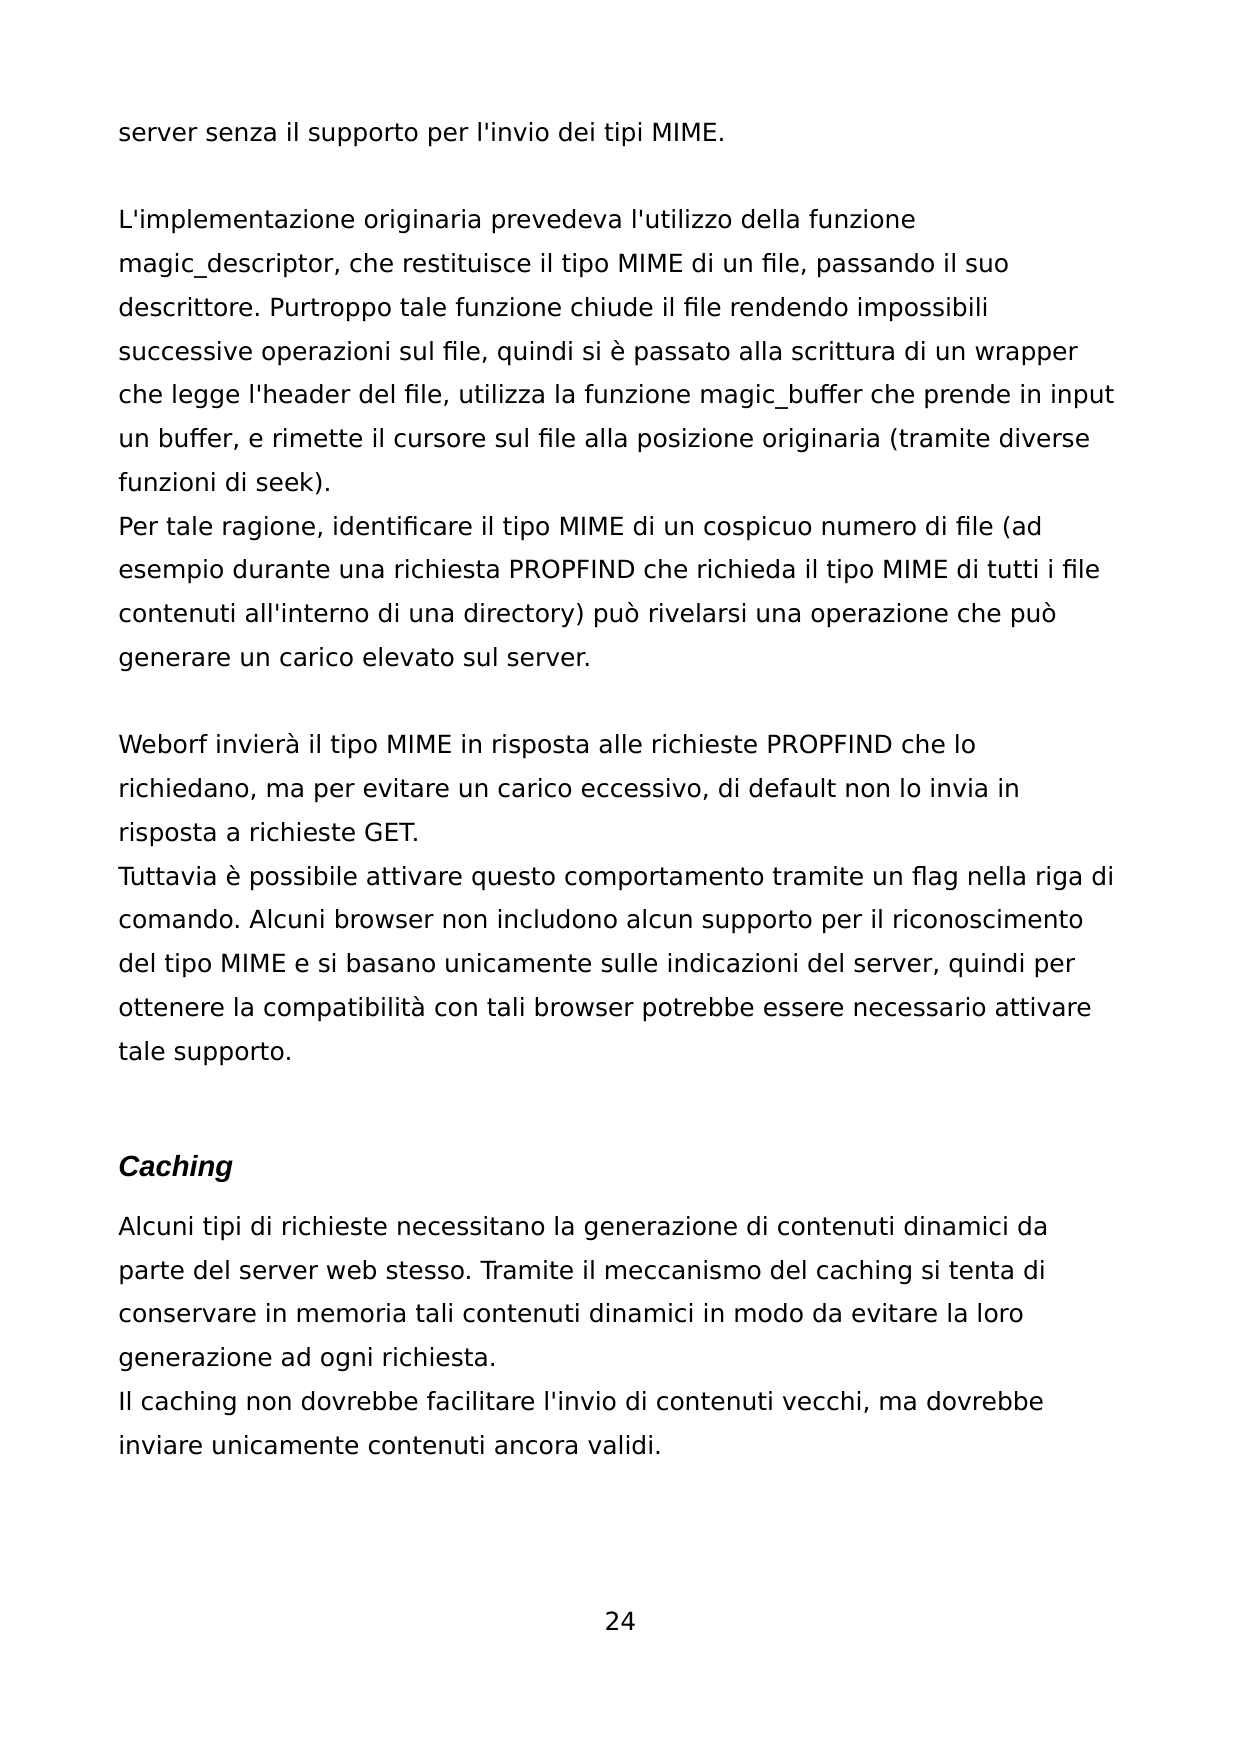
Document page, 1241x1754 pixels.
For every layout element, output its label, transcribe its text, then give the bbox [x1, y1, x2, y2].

text server senza il supporto per l'invio dei tipi MIME. [118, 118, 1122, 147]
text Alcuni tipi di richieste necessitano la generazione di contenuti dinamici da parte del server web stesso. Tramite il meccanismo del caching si tenta di conservare in memoria tali contenuti dinamici in modo da evitare la loro generazione ad ogni richiesta. [118, 1212, 1122, 1373]
text L'implementazione originaria prevedeva l'utilizzo della funzione magic_descriptor, che restituisce il tipo MIME di un file, passando il suo descrittore. Purtroppo tale funzione chiude il file rendendo impossibili successive operazioni sul file, quindi si è passato alla scrittura di un wrapper che legge l'header del file, utilizza la funzione magic_buffer che prende in input un buffer, e rimette il cursore sul file alla posizione originaria (tramite diverse funzioni di seek). [118, 206, 1122, 497]
text Per tale ragione, identificare il tipo MIME di un cospicuo numero di file (ad esempio durante una richiesta PROPFIND che richieda il tipo MIME di tutti i file contenuti all'interno di una directory) può rivelarsi una operazione che può generare un carico elevato sul server. [118, 512, 1122, 672]
text Il caching non dovrebbe facilitare l'invio di contenuti vecchi, ma dovrebbe inviare unicamente contenuti ancora validi. [118, 1387, 1122, 1460]
subtitle Caching [118, 1149, 1122, 1183]
text Tuttavia è possibile attivare questo comportamento tramite un flag nella riga di comando. Alcuni browser non includono alcun supporto per il riconoscimento del tipo MIME e si basano unicamente sulle indicazioni del server, quindi per ottenere la compatibilità con tali browser potrebbe essere necessario attivare tale supporto. [118, 862, 1122, 1066]
text Weborf invierà il tipo MIME in risposta alle richieste PROPFIND che lo richiedano, ma per evitare un carico eccessivo, di default non lo invia in risposta a richieste GET. [118, 731, 1122, 847]
